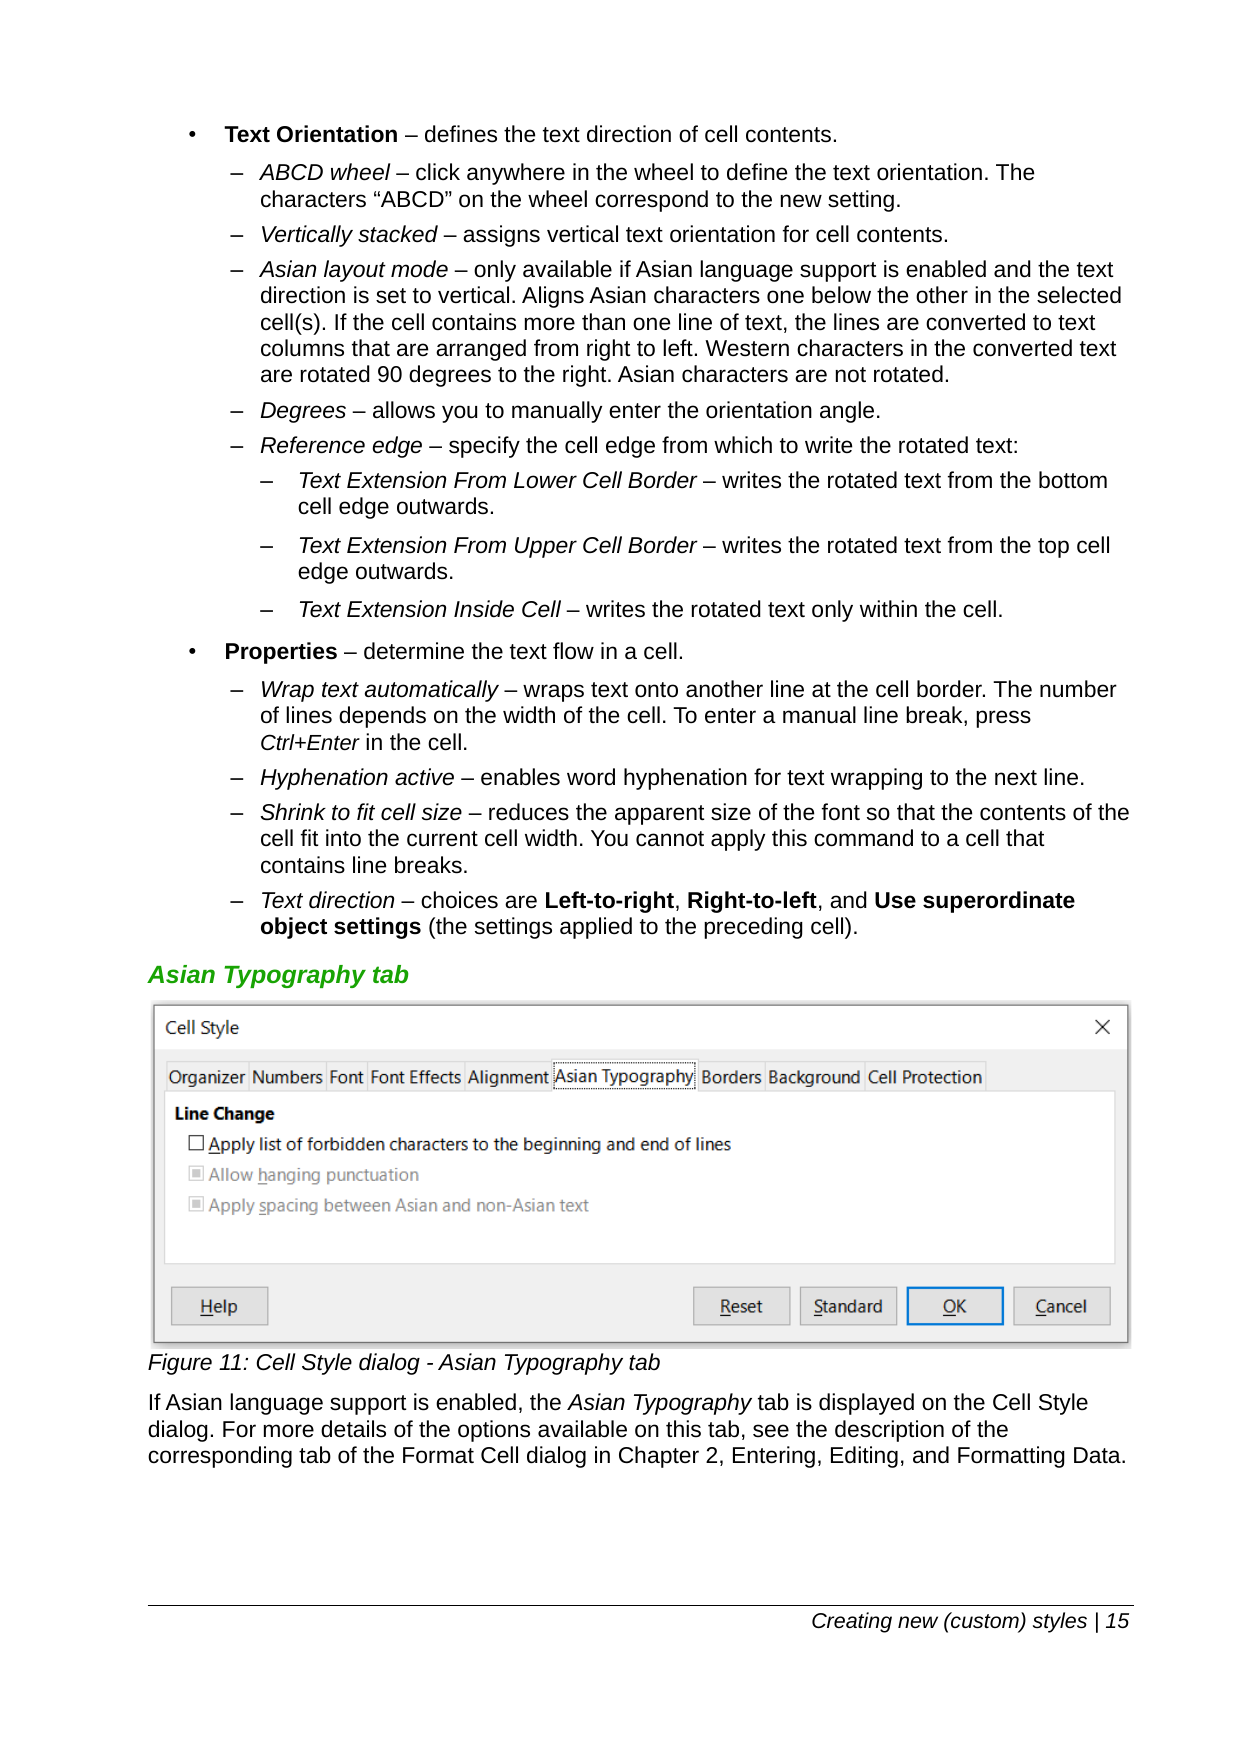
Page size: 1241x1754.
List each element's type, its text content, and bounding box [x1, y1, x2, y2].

text If Asian language support is enabled, the Asian Typography tab is displayed on the Cell Style dialog. For more details of the options available on this tab, see the description of the corresponding tab of the Format Cell dialog in Chapter 2, Entering, Editing, and Formatting Data. [148, 1389, 1134, 1468]
list Text Extension From Lower Cell Border – writes the rotated text from the bottom cell edge outwards. [260, 467, 1134, 520]
list Wrap text automatically – wraps text onto another line at the cell border. The number of lines depends on the width of the cell. To enter a manual line break, press Ctrl+Enter in the cell. [230, 676, 1134, 755]
list Shrink to fit cell size – reduces the apparent size of the font so that the contents of the cell fit into the current cell width. You cannot apply this command to a cell that contains line breaks. [230, 799, 1134, 878]
list Text direction – choices are Left-to-right, Right-to-left, and Use superordinate object settings (the settings applied to the preceding cell). [230, 887, 1134, 939]
list Asian layout mode – only available if Asian language support is enabled and the text direction is set to vertical. Aligns Asian characters one below the other in the selected cell(s). If the cell contains more than one line of text, the lines are converted to text columns that are arranged from right to left. Western characters in the converted text are rotated 90 degrees to the right. Asian characters are not rotated. [230, 256, 1134, 388]
list Degrees – allows you to manually enter the orientation angle. [230, 397, 1134, 423]
list Reference edge – specify the cell edge from which to write the rotated text: [230, 432, 1134, 458]
text Figure 11: Cell Style dialog - Asian Typography tab [148, 1001, 1134, 1375]
picture [150, 1000, 1132, 1349]
list Text Extension From Upper Cell Border – writes the rotated text from the top cell edge outwards. [260, 532, 1134, 584]
list Properties – determine the text flow in a cell. [185, 635, 1134, 667]
list Vertically stacked – assigns vertical text orientation for cell contents. [230, 221, 1134, 247]
list Text Extension Inside Cell – writes the rotated text only within the cell. [260, 596, 1134, 623]
list Hyphenation active – enables word hyphenation for text wrapping to the next line. [230, 764, 1134, 790]
list Text Orientation – defines the text direction of cell contents. [185, 118, 1134, 150]
subtitle Asian Typography tab [148, 960, 1134, 989]
list ABCD wheel – click anywhere in the wheel to define the text orientation. The characters “ABCD” on the wheel correspond to the new setting. [230, 159, 1134, 212]
